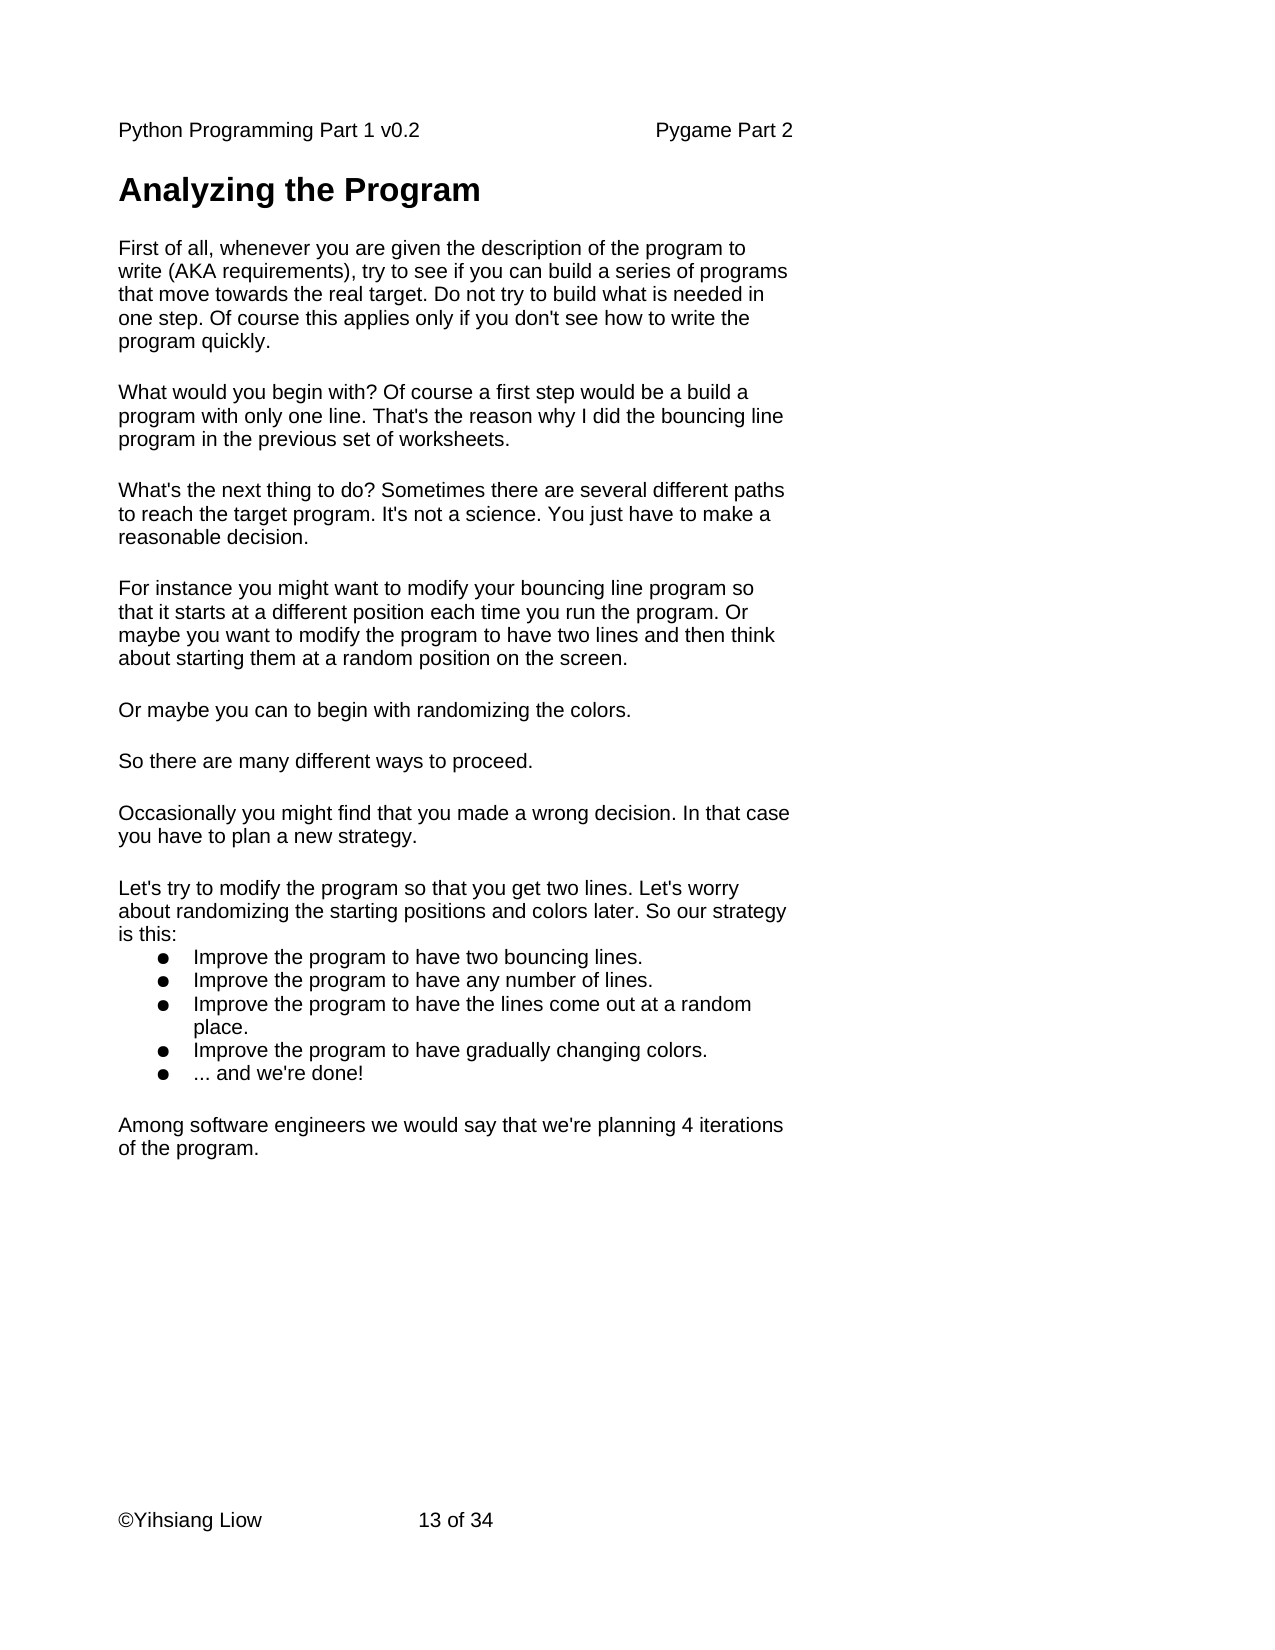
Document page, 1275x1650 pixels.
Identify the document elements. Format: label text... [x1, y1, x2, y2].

list Improve the program to have the lines come out at a random place. [156, 992, 793, 1039]
list Improve the program to have gradually changing colors. [156, 1039, 793, 1062]
text Among software engineers we would say that we're planning 4 iterations of the program. [118, 1113, 793, 1160]
list Improve the program to have any number of lines. [156, 969, 793, 992]
text What's the next thing to do? Sometimes there are several different paths to reach the target program. It's not a science. You just have to make a reasonable decision. [118, 479, 793, 549]
text Occasionally you might find that you made a wrong decision. In that case you have to plan a new strategy. [118, 801, 793, 848]
list ... and we're done! [156, 1062, 793, 1085]
text What would you begin with? Of course a first step would be a build a program with only one line. That's the reason why I did the bouncing line program in the previous set of worksheets. [118, 381, 793, 451]
text Analyzing the Program [118, 171, 793, 208]
text Let's try to modify the program so that you get two lines. Let's worry about randomizing the starting positions and colors later. So our strategy is this: [118, 876, 793, 946]
text So there are many different ways to proceed. [118, 750, 793, 773]
text For instance you might want to modify your bouncing line program so that it starts at a different position each time you run the program. Or maybe you want to modify the program to have two lines and then think about starting them at a random position on the screen. [118, 577, 793, 670]
list Improve the program to have two bouncing lines. [156, 946, 793, 969]
text First of all, whenever you are given the description of the program to write (AKA requirements), try to see if you can build a series of programs that move towards the real target. Do not try to build what is needed in one step. Of course this applies only if you don't see how to write the program quickly. [118, 236, 793, 353]
text Or maybe you can to begin with randomizing the colors. [118, 698, 793, 721]
